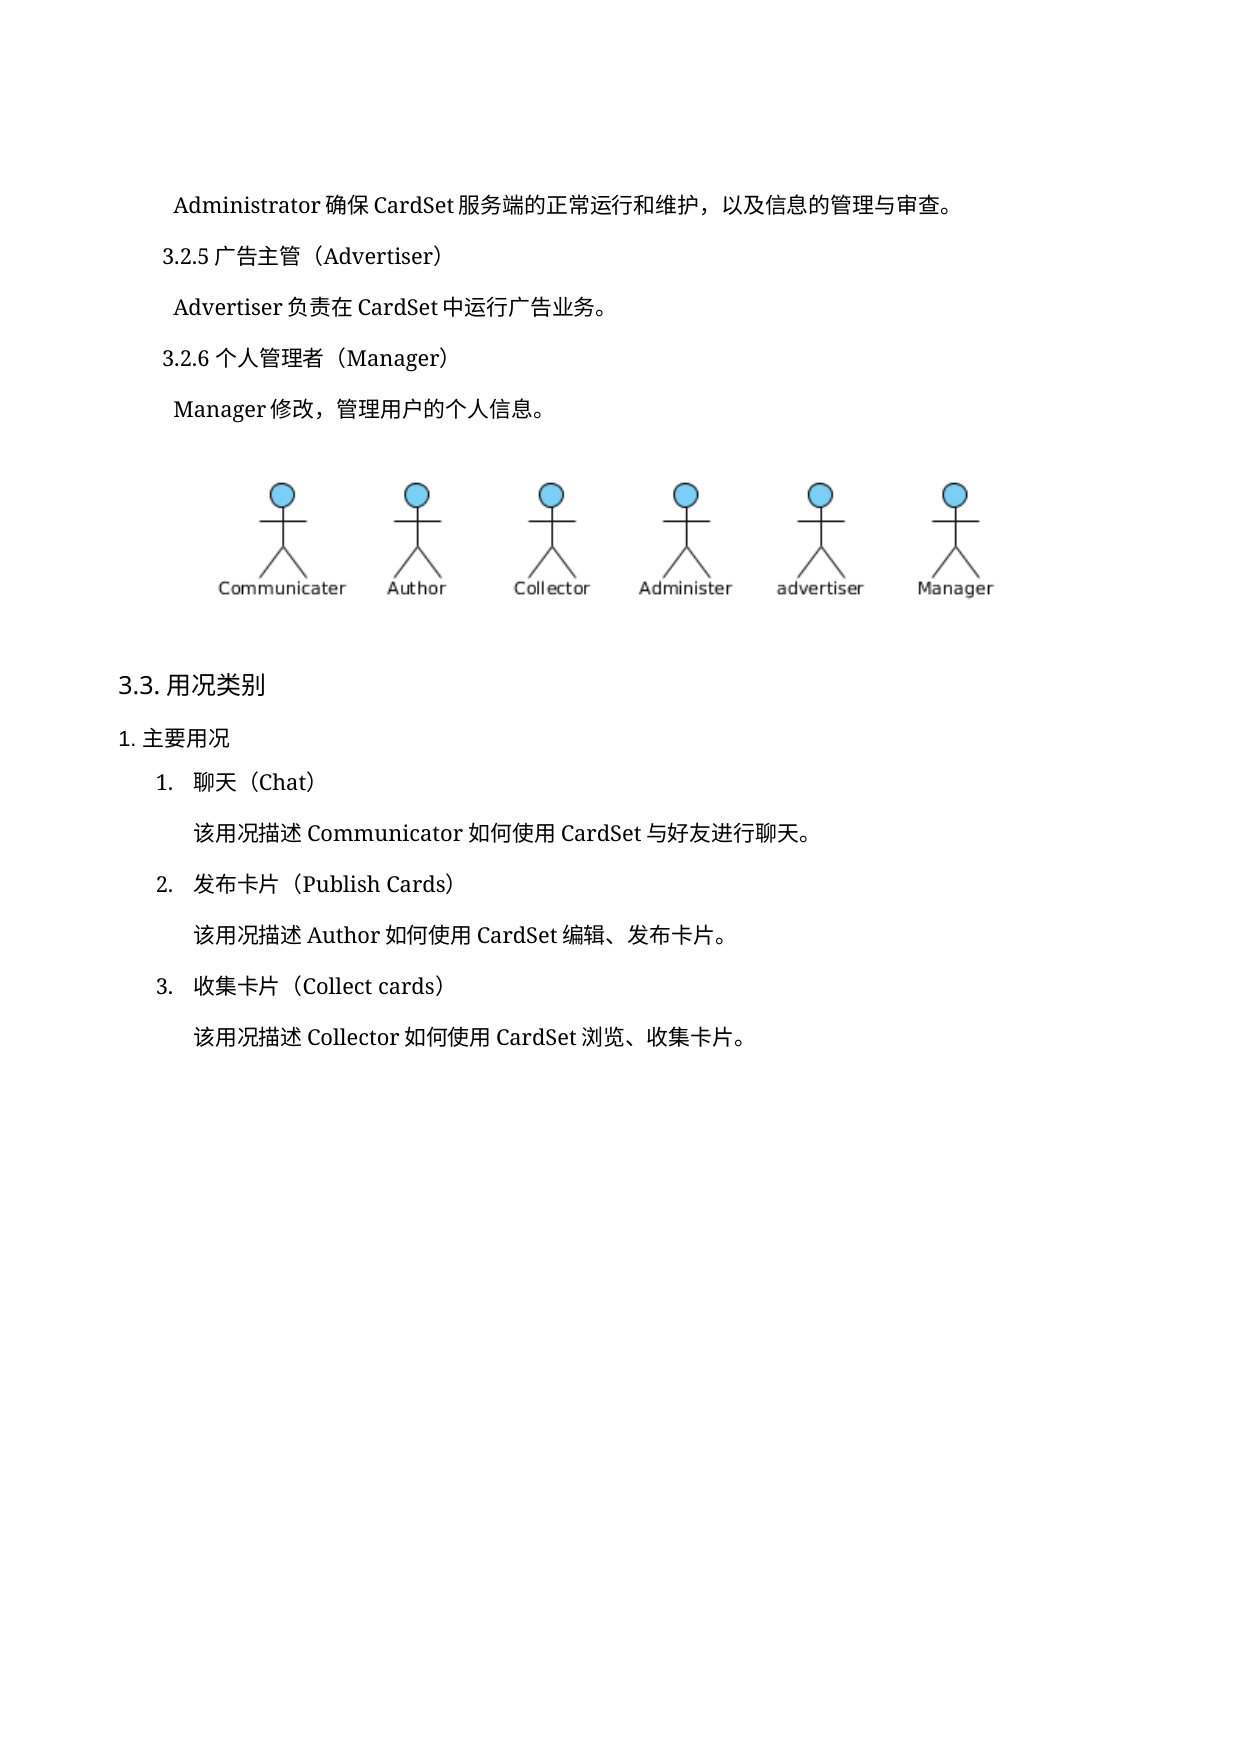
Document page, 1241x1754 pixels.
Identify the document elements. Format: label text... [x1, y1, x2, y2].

list 收集卡片（Collect cards） [156, 969, 1122, 1001]
text 3.2.5广告主管（Advertiser） [118, 239, 1122, 270]
picture [181, 436, 1060, 659]
list 该用况描述Author如何使用CardSet编辑、发布卡片。 [156, 918, 1122, 950]
subtitle 用况类别 [118, 453, 1122, 702]
text Advertiser负责在CardSet中运行广告业务。 [118, 290, 1122, 321]
text Administrator确保CardSet服务端的正常运行和维护，以及信息的管理与审查。 [118, 188, 1122, 219]
list 该用况描述Collector如何使用CardSet浏览、收集卡片。 [156, 1020, 1122, 1052]
text Manager修改，管理用户的个人信息。 [118, 392, 1122, 423]
text 3.2.6 个人管理者（Manager） [118, 341, 1122, 372]
subtitle 主要用况 [118, 721, 1122, 752]
list 发布卡片（Publish Cards） [156, 867, 1122, 899]
list 该用况描述Communicator 如何使用CardSet与好友进行聊天。 [156, 816, 1122, 848]
list 聊天（Chat） [156, 765, 1122, 797]
